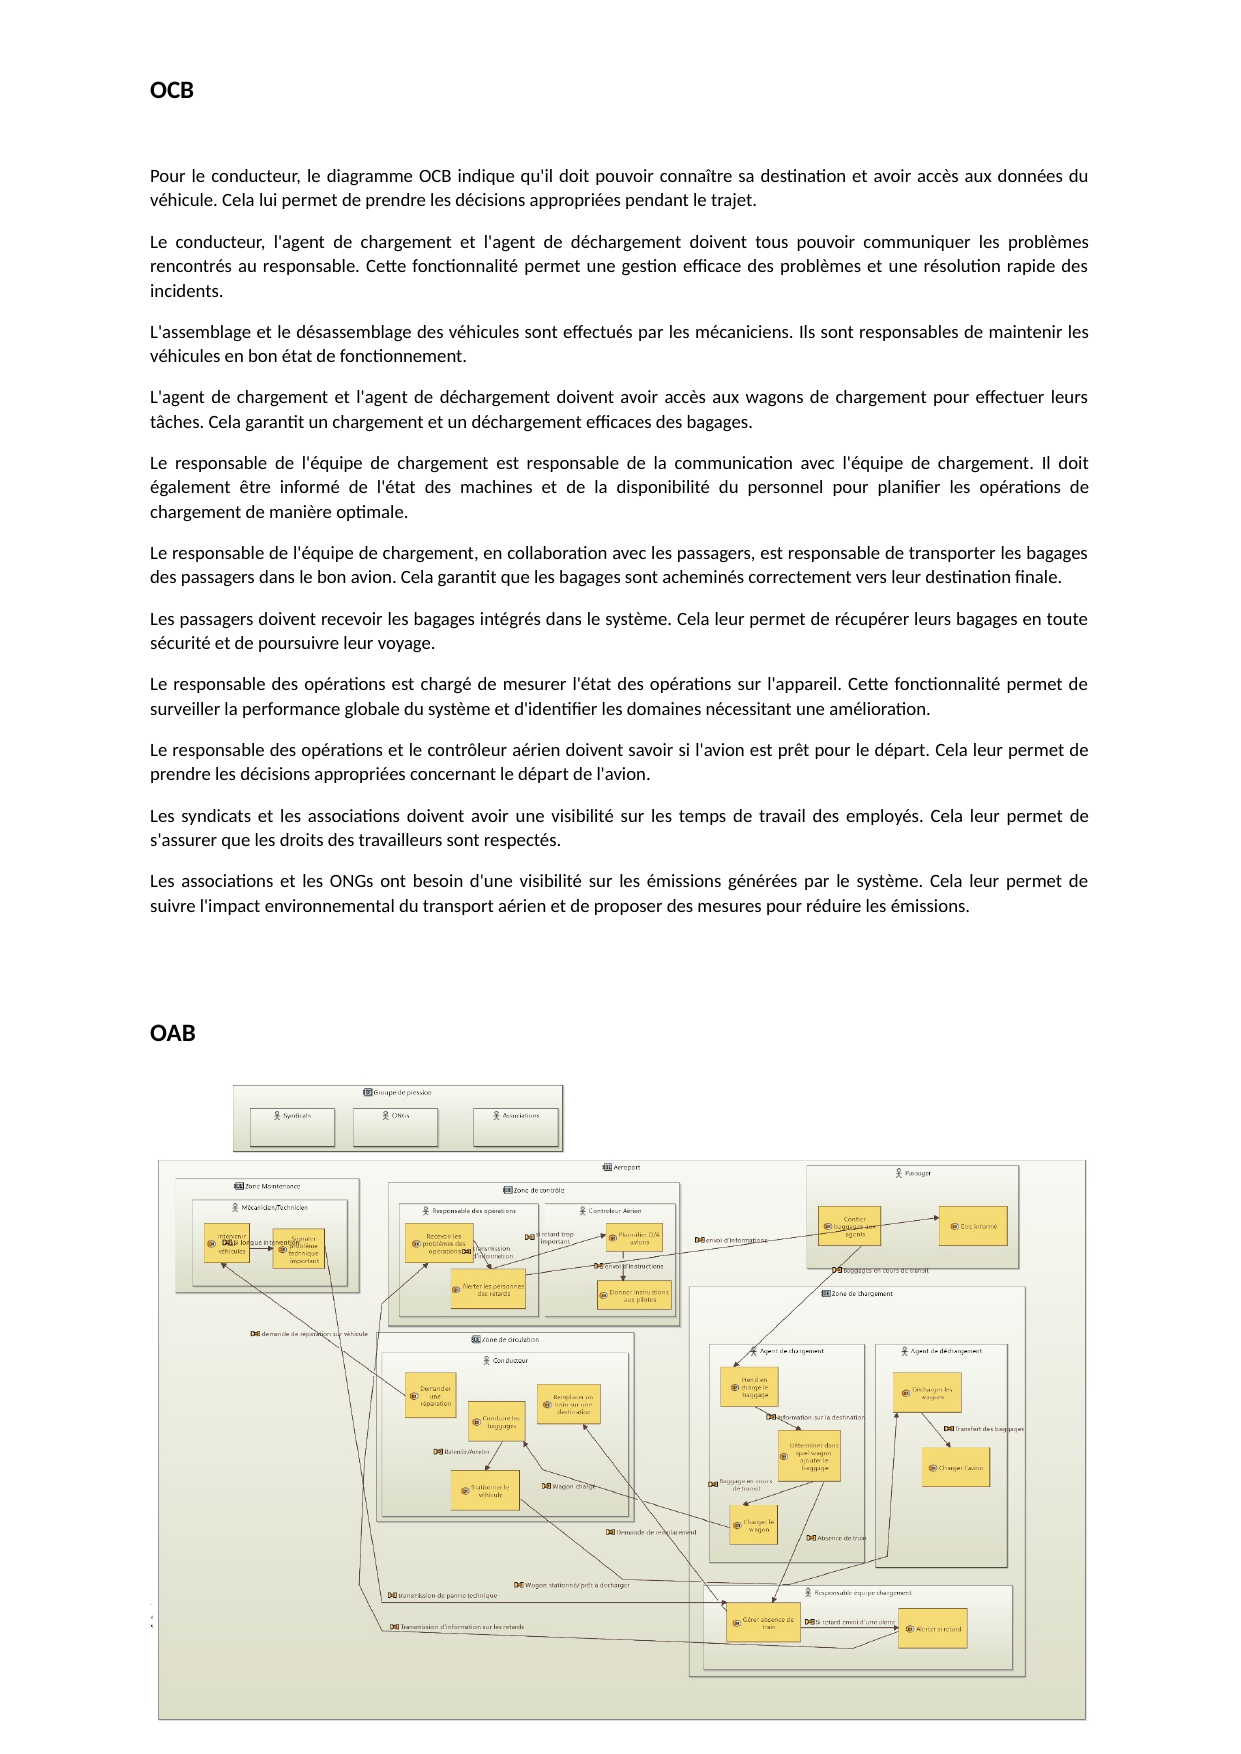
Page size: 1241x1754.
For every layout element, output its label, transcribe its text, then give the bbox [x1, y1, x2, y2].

text L'assemblage et le désassemblage des véhicules sont effectués par les mécaniciens. Ils sont responsables de maintenir les véhicules en bon état de fonctionnement. [150, 320, 1090, 367]
text Le responsable de l'équipe de chargement, en collaboration avec les passagers, est responsable de transporter les bagages des passagers dans le bon avion. Cela garantit que les bagages sont acheminés correctement vers leur destination finale. [150, 541, 1090, 589]
text Les passagers doivent recevoir les bagages intégrés dans le système. Cela leur permet de récupérer leurs bagages en toute sécurité et de poursuivre leur voyage. [150, 607, 1090, 654]
text OCB [150, 74, 1090, 104]
text Le conducteur, l'agent de chargement et l'agent de déchargement doivent tous pouvoir communiquer les problèmes rencontrés au responsable. Cette fonctionnalité permet une gestion efficace des problèmes et une résolution rapide des incidents. [150, 230, 1090, 302]
text Le responsable des opérations est chargé de mesurer l'état des opérations sur l'appareil. Cette fonctionnalité permet de surveiller la performance globale du système et d'identifier les domaines nécessitant une amélioration. [150, 672, 1090, 720]
text Les associations et les ONGs ont besoin d'une visibilité sur les émissions générées par le système. Cela leur permet de suivre l'impact environnemental du transport aérien et de proposer des mesures pour réduire les émissions. [150, 869, 1090, 917]
text L'agent de chargement et l'agent de déchargement doivent avoir accès aux wagons de chargement pour effectuer leurs tâches. Cela garantit un chargement et un déchargement efficaces des bagages. [150, 386, 1090, 433]
text Les syndicats et les associations doivent avoir une visibilité sur les temps de travail des employés. Cela leur permet de s'assurer que les droits des travailleurs sont respectés. [150, 804, 1090, 851]
text Pour le conducteur, le diagramme OCB indique qu'il doit pouvoir connaître sa destination et avoir accès aux données du véhicule. Cela lui permet de prendre les décisions appropriées pendant le trajet. [150, 164, 1090, 212]
text OAB [150, 1017, 1090, 1048]
text Le responsable des opérations et le contrôleur aérien doivent savoir si l'avion est prêt pour le départ. Cela leur permet de prendre les décisions appropriées concernant le départ de l'avion. [150, 738, 1090, 786]
text Le responsable de l'équipe de chargement est responsable de la communication avec l'équipe de chargement. Il doit également être informé de l'état des machines et de la disponibilité du personnel pour planifier les opérations de chargement de manière optimale. [150, 451, 1090, 523]
